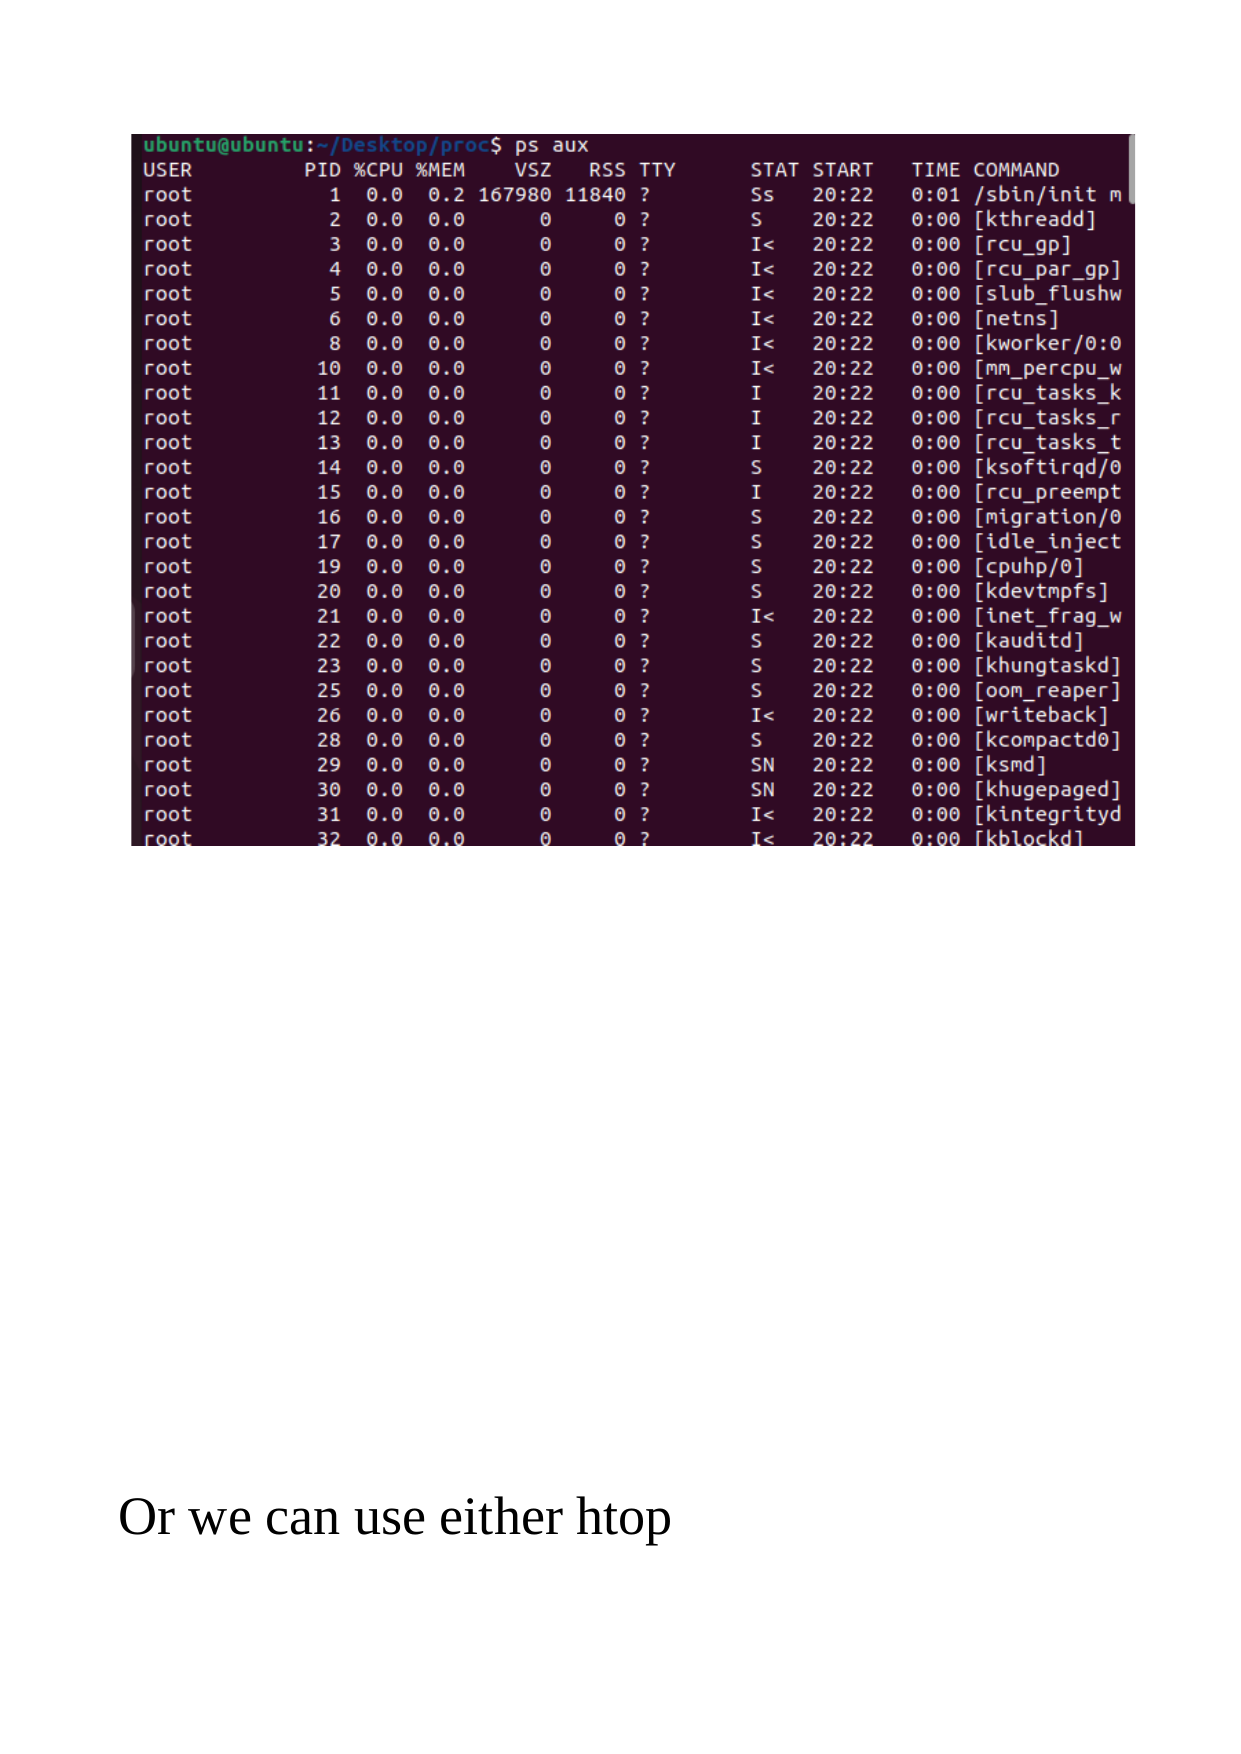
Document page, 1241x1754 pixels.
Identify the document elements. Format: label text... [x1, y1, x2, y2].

picture [131, 134, 1135, 846]
text Or we can use either htop [118, 1484, 1122, 1546]
